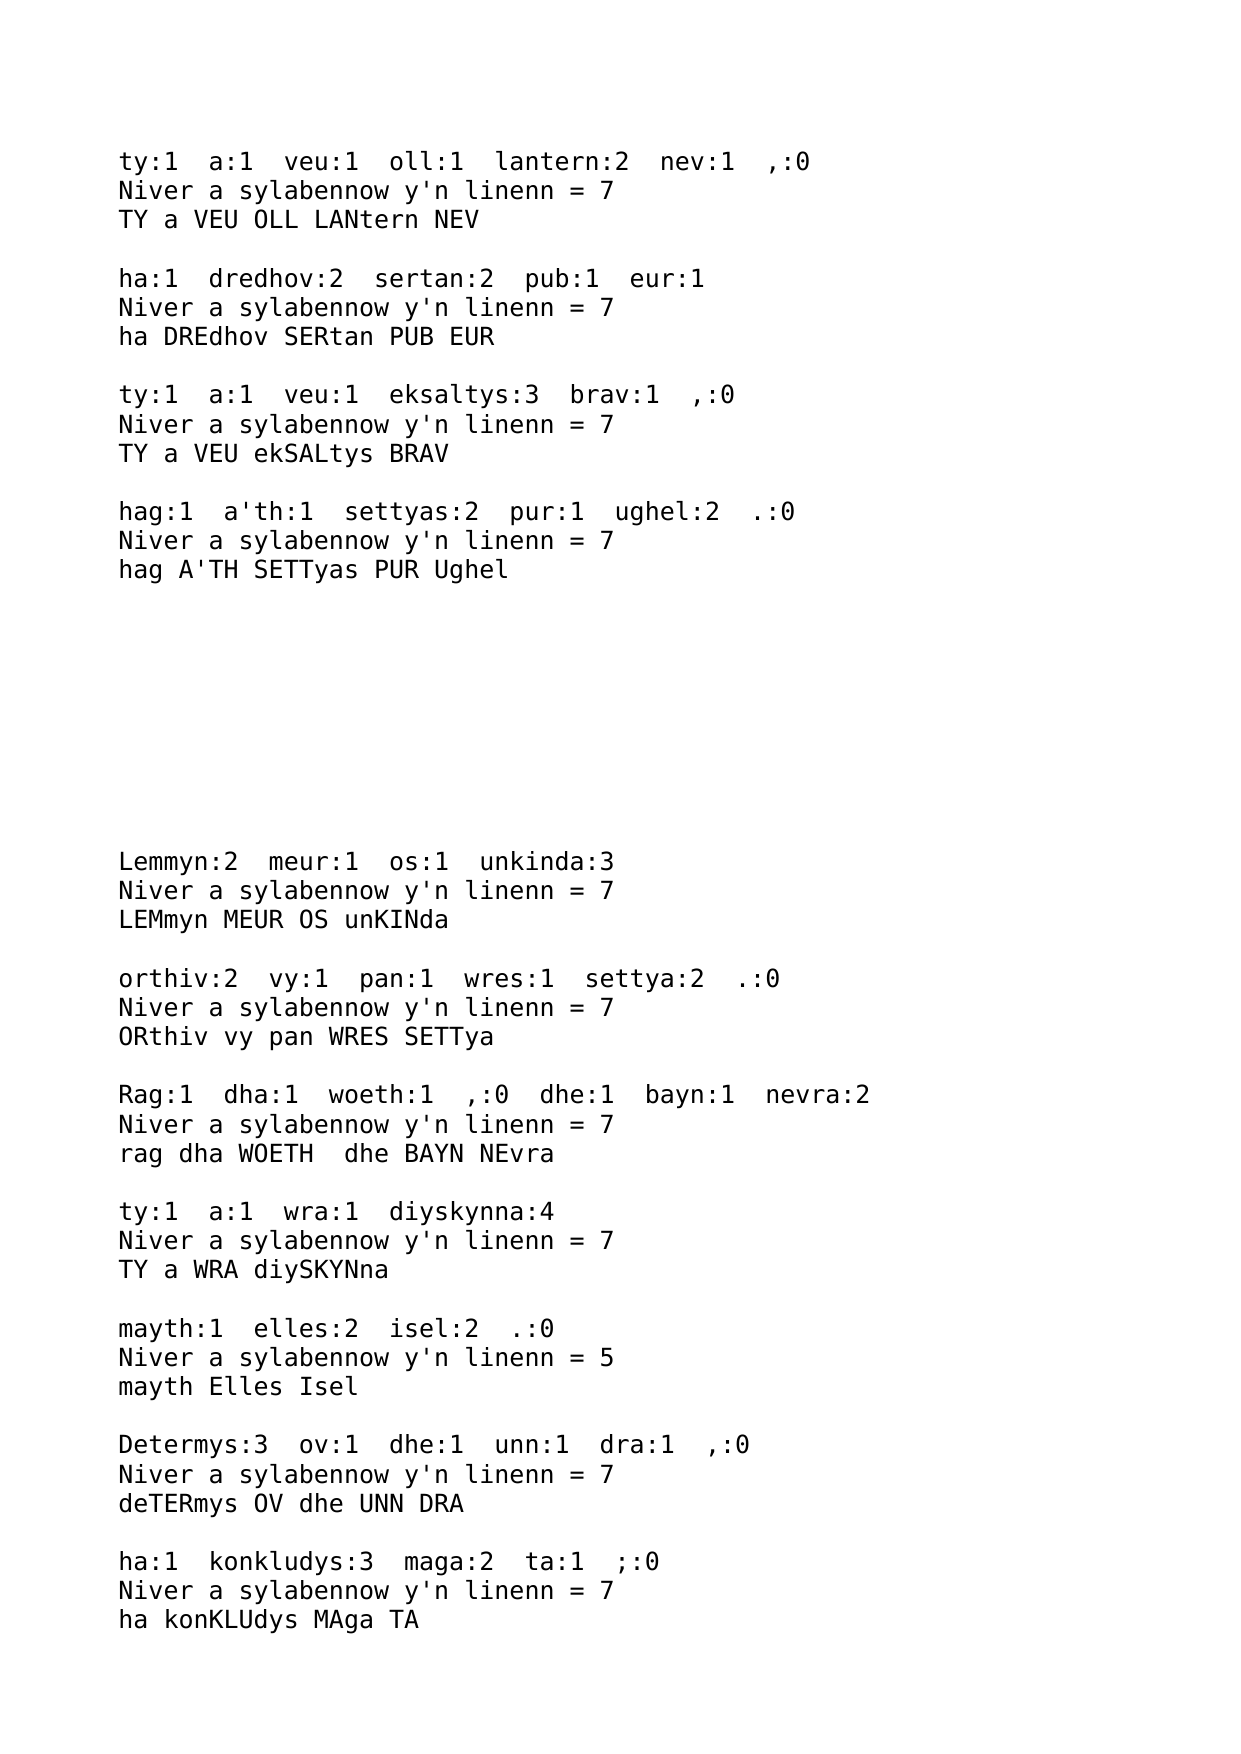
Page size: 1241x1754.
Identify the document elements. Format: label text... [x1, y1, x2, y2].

text ha:1 dredhov:2 sertan:2 pub:1 eur:1 [118, 264, 1122, 293]
text ORthiv vy pan WRES SETTya [118, 1022, 1122, 1051]
text Lemmyn:2 meur:1 os:1 unkinda:3 [118, 847, 1122, 876]
text Niver a sylabennow y'n linenn = 7 [118, 176, 1122, 206]
text Niver a sylabennow y'n linenn = 7 [118, 293, 1122, 322]
text mayth:1 elles:2 isel:2 .:0 [118, 1314, 1122, 1343]
text ty:1 a:1 veu:1 eksaltys:3 brav:1 ,:0 [118, 381, 1122, 410]
text orthiv:2 vy:1 pan:1 wres:1 settya:2 .:0 [118, 964, 1122, 993]
text ha:1 konkludys:3 maga:2 ta:1 ;:0 [118, 1547, 1122, 1576]
text ty:1 a:1 veu:1 oll:1 lantern:2 nev:1 ,:0 [118, 147, 1122, 176]
text TY a VEU OLL LANtern NEV [118, 206, 1122, 235]
text hag A'TH SETTyas PUR Ughel [118, 556, 1122, 585]
text Niver a sylabennow y'n linenn = 7 [118, 876, 1122, 906]
text TY a WRA diySKYNna [118, 1256, 1122, 1285]
text ty:1 a:1 wra:1 diyskynna:4 [118, 1197, 1122, 1226]
text TY a VEU ekSALtys BRAV [118, 439, 1122, 468]
text ha konKLUdys MAga TA [118, 1606, 1122, 1635]
text Rag:1 dha:1 woeth:1 ,:0 dhe:1 bayn:1 nevra:2 [118, 1081, 1122, 1110]
text ha DREdhov SERtan PUB EUR [118, 322, 1122, 351]
text Niver a sylabennow y'n linenn = 7 [118, 410, 1122, 439]
text Niver a sylabennow y'n linenn = 7 [118, 1110, 1122, 1139]
text LEMmyn MEUR OS unKINda [118, 906, 1122, 935]
text deTERmys OV dhe UNN DRA [118, 1489, 1122, 1518]
text Niver a sylabennow y'n linenn = 5 [118, 1343, 1122, 1372]
text Niver a sylabennow y'n linenn = 7 [118, 1460, 1122, 1489]
text Niver a sylabennow y'n linenn = 7 [118, 1226, 1122, 1256]
text Determys:3 ov:1 dhe:1 unn:1 dra:1 ,:0 [118, 1431, 1122, 1460]
text Niver a sylabennow y'n linenn = 7 [118, 526, 1122, 556]
text Niver a sylabennow y'n linenn = 7 [118, 1576, 1122, 1606]
text hag:1 a'th:1 settyas:2 pur:1 ughel:2 .:0 [118, 497, 1122, 526]
text Niver a sylabennow y'n linenn = 7 [118, 993, 1122, 1022]
text rag dha WOETH dhe BAYN NEvra [118, 1139, 1122, 1168]
text mayth Elles Isel [118, 1372, 1122, 1401]
